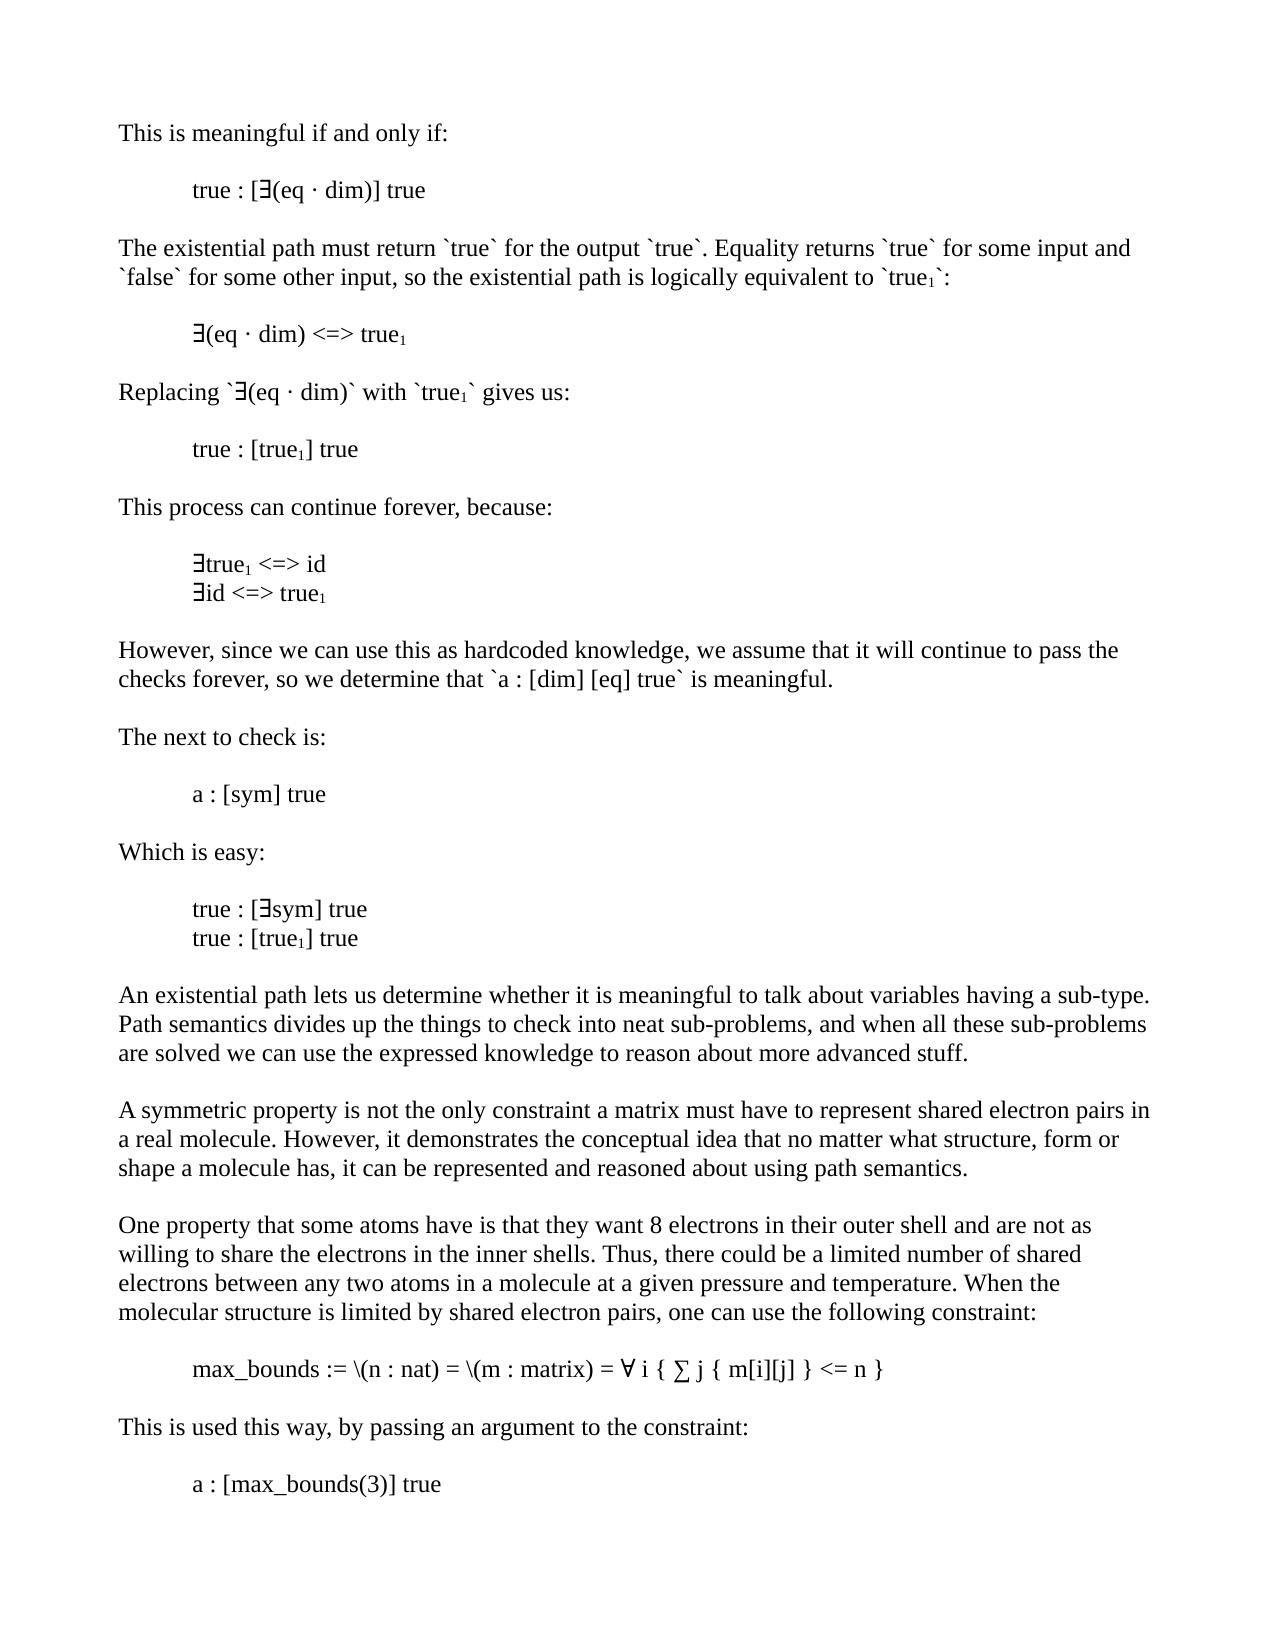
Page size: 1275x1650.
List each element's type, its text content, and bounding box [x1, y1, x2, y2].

text a : [max_bounds(3)] true [118, 1469, 1157, 1498]
text a : [sym] true [118, 779, 1157, 808]
text Replacing `∃(eq · dim)` with `true1` gives us: [118, 377, 1157, 406]
text Which is easy: [118, 837, 1157, 866]
text true : [true1] true [118, 434, 1157, 463]
text ∃id <=> true1 [118, 578, 1157, 607]
text This is meaningful if and only if: [118, 118, 1157, 147]
text One property that some atoms have is that they want 8 electrons in their outer shell and are not as willing to share the electrons in the inner shells. Thus, there could be a limited number of shared electrons between any two atoms in a molecule at a given pressure and temperature. When the molecular structure is limited by shared electron pairs, one can use the following constraint: [118, 1211, 1157, 1326]
text true : [true1] true [118, 923, 1157, 952]
text ∃true1 <=> id [118, 549, 1157, 578]
text The existential path must return `true` for the output `true`. Equality returns `true` for some input and `false` for some other input, so the existential path is logically equivalent to `true1`: [118, 233, 1157, 291]
text This process can continue forever, because: [118, 492, 1157, 521]
text A symmetric property is not the only constraint a matrix must have to represent shared electron pairs in a real molecule. However, it demonstrates the conceptual idea that no matter what structure, form or shape a molecule has, it can be represented and reasoned about using path semantics. [118, 1096, 1157, 1182]
text An existential path lets us determine whether it is meaningful to talk about variables having a sub-type. Path semantics divides up the things to check into neat sub-problems, and when all these sub-problems are solved we can use the expressed knowledge to reason about more advanced stuff. [118, 981, 1157, 1067]
text max_bounds := \(n : nat) = \(m : matrix) = ∀ i { ∑ j { m[i][j] } <= n } [118, 1354, 1157, 1383]
text true : [∃(eq · dim)] true [118, 176, 1157, 204]
text However, since we can use this as hardcoded knowledge, we assume that it will continue to pass the checks forever, so we determine that `a : [dim] [eq] true` is meaningful. [118, 636, 1157, 693]
text true : [∃sym] true [118, 894, 1157, 923]
text This is used this way, by passing an argument to the constraint: [118, 1412, 1157, 1441]
text ∃(eq · dim) <=> true1 [118, 319, 1157, 348]
text The next to check is: [118, 722, 1157, 751]
